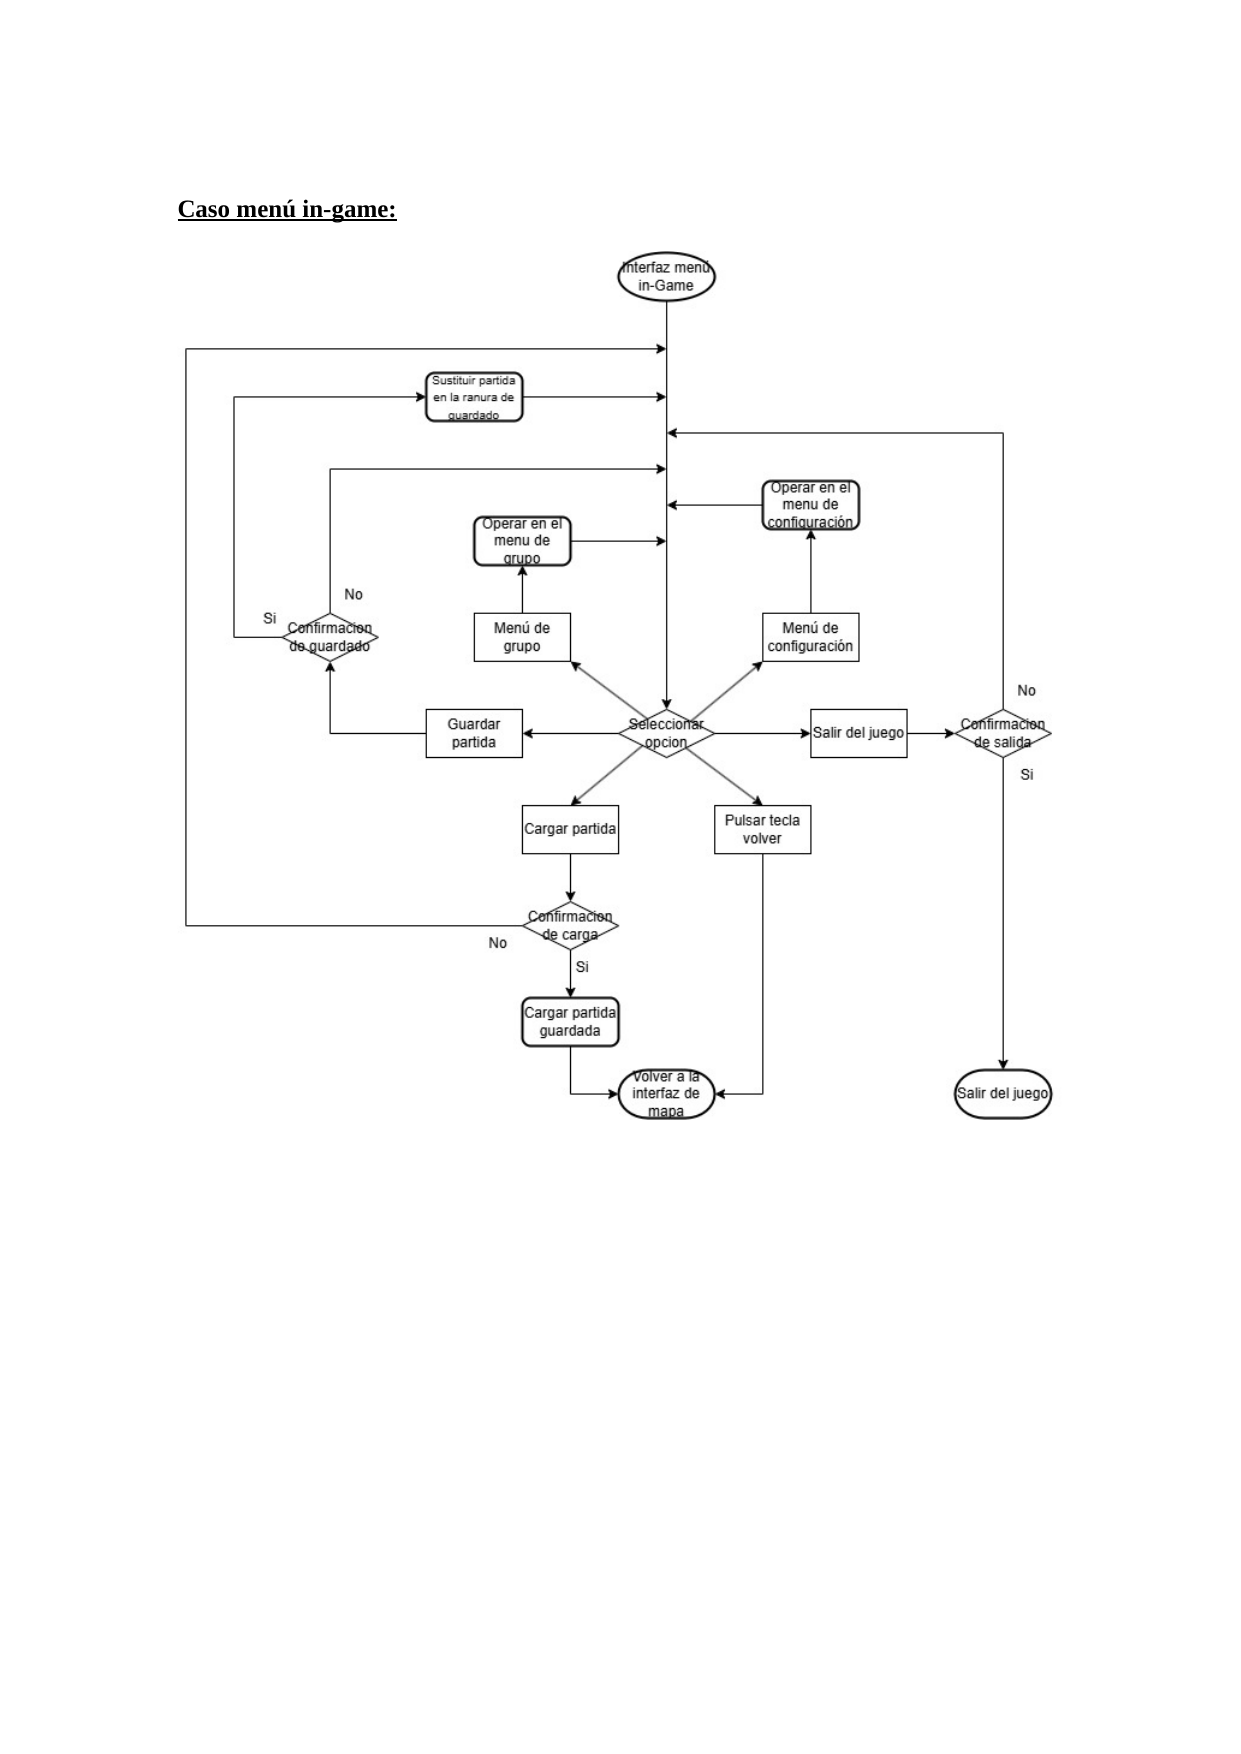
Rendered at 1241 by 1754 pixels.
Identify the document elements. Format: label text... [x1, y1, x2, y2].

text Caso menú in-game: [177, 194, 1063, 223]
